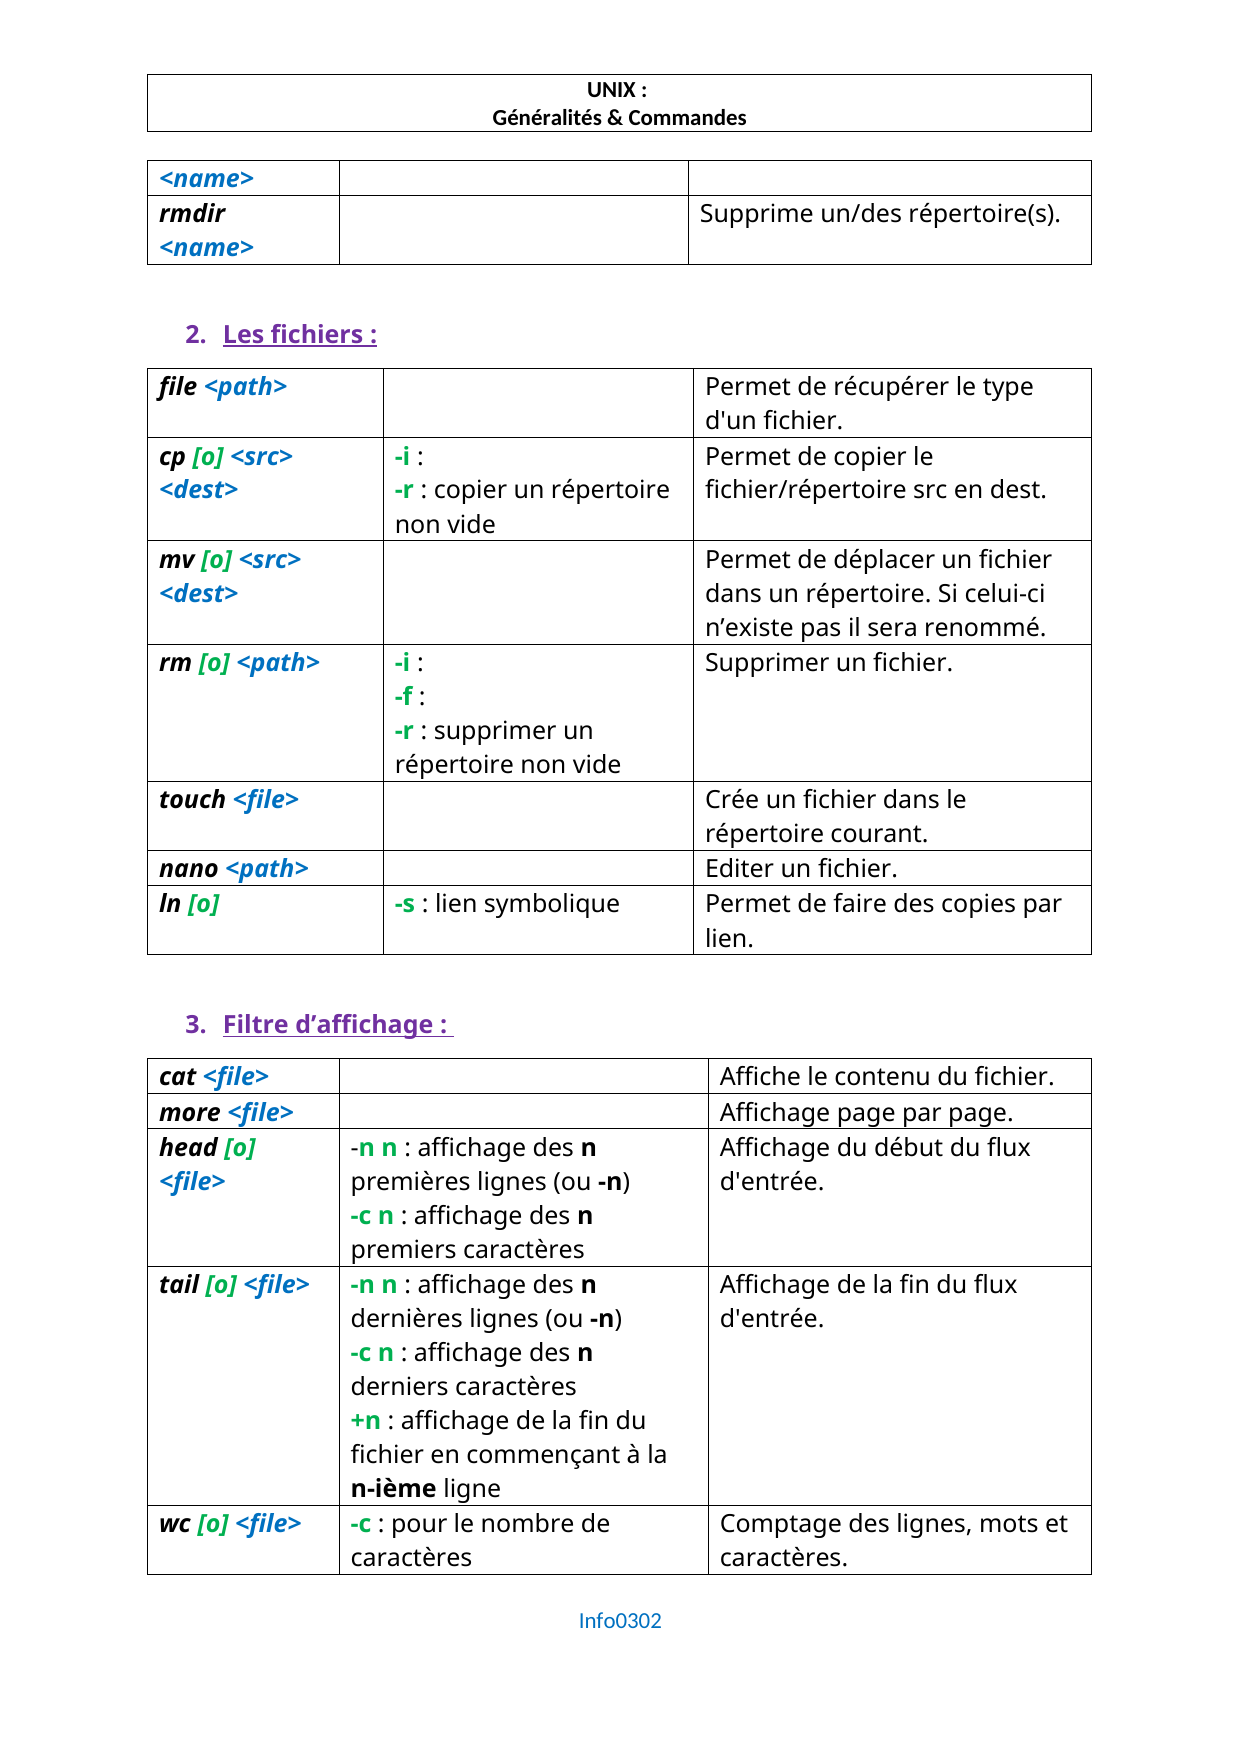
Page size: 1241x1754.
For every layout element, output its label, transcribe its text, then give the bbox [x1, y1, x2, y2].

table_cell [384, 851, 693, 885]
table_cell [340, 196, 688, 264]
table_cell Supprime un/des répertoire(s). [689, 196, 1091, 264]
table_cell -s : lien symbolique [384, 886, 693, 954]
table_header file <path> [148, 369, 383, 437]
table_cell Editer un fichier. [694, 851, 1091, 885]
table_cell -n n : affichage des n premières lignes (ou -n) -c n : affichage des n premiers caractères [340, 1129, 708, 1266]
table_cell rm [o] <path> [148, 645, 383, 781]
table_header Affiche le contenu du fichier. [709, 1059, 1091, 1093]
table_cell rmdir <name> [148, 196, 339, 264]
table_cell head [o] <file> [148, 1129, 339, 1266]
table_cell Affichage page par page. [709, 1094, 1091, 1128]
table_cell tail [o] <file> [148, 1267, 339, 1505]
table_cell -n n : affichage des n dernières lignes (ou -n) -c n : affichage des n derniers caractères +n : affichage de la fin du fichier en commençant à la n-ième ligne [340, 1267, 708, 1505]
table_header [384, 369, 693, 437]
table_cell [689, 161, 1091, 195]
table_cell -i : -f : -r : supprimer un répertoire non vide [384, 645, 693, 781]
table_cell Supprimer un fichier. [694, 645, 1091, 781]
table_cell -c : pour le nombre de caractères [340, 1506, 708, 1574]
table_cell [384, 782, 693, 850]
list Les fichiers : [185, 317, 1093, 351]
table_cell Affichage du début du flux d'entrée. [709, 1129, 1091, 1266]
table_cell touch <file> [148, 782, 383, 850]
list Filtre d’affichage : [185, 1007, 1093, 1041]
table_cell Affichage de la fin du flux d'entrée. [709, 1267, 1091, 1505]
table_header [340, 1059, 708, 1093]
table_cell mv [o] <src> <dest> [148, 541, 383, 643]
table_cell Permet de déplacer un fichier dans un répertoire. Si celui-ci n’existe pas il sera renommé. [694, 541, 1091, 643]
table_cell ln [o] [148, 886, 383, 954]
table_cell wc [o] <file> [148, 1506, 339, 1574]
table_cell cp [o] <src> <dest> [148, 438, 383, 540]
table_cell Comptage des lignes, mots et caractères. [709, 1506, 1091, 1574]
table_cell Crée un fichier dans le répertoire courant. [694, 782, 1091, 850]
table_header Permet de récupérer le type d'un fichier. [694, 369, 1091, 437]
table_cell [340, 161, 688, 195]
table_header cat <file> [148, 1059, 339, 1093]
table_cell nano <path> [148, 851, 383, 885]
table_cell Permet de copier le fichier/répertoire src en dest. [694, 438, 1091, 540]
table_cell more <file> [148, 1094, 339, 1128]
table_cell <name> [148, 161, 339, 195]
table_cell Permet de faire des copies par lien. [694, 886, 1091, 954]
table_cell -i : -r : copier un répertoire non vide [384, 438, 693, 540]
table_cell [340, 1094, 708, 1128]
table_cell [384, 541, 693, 643]
